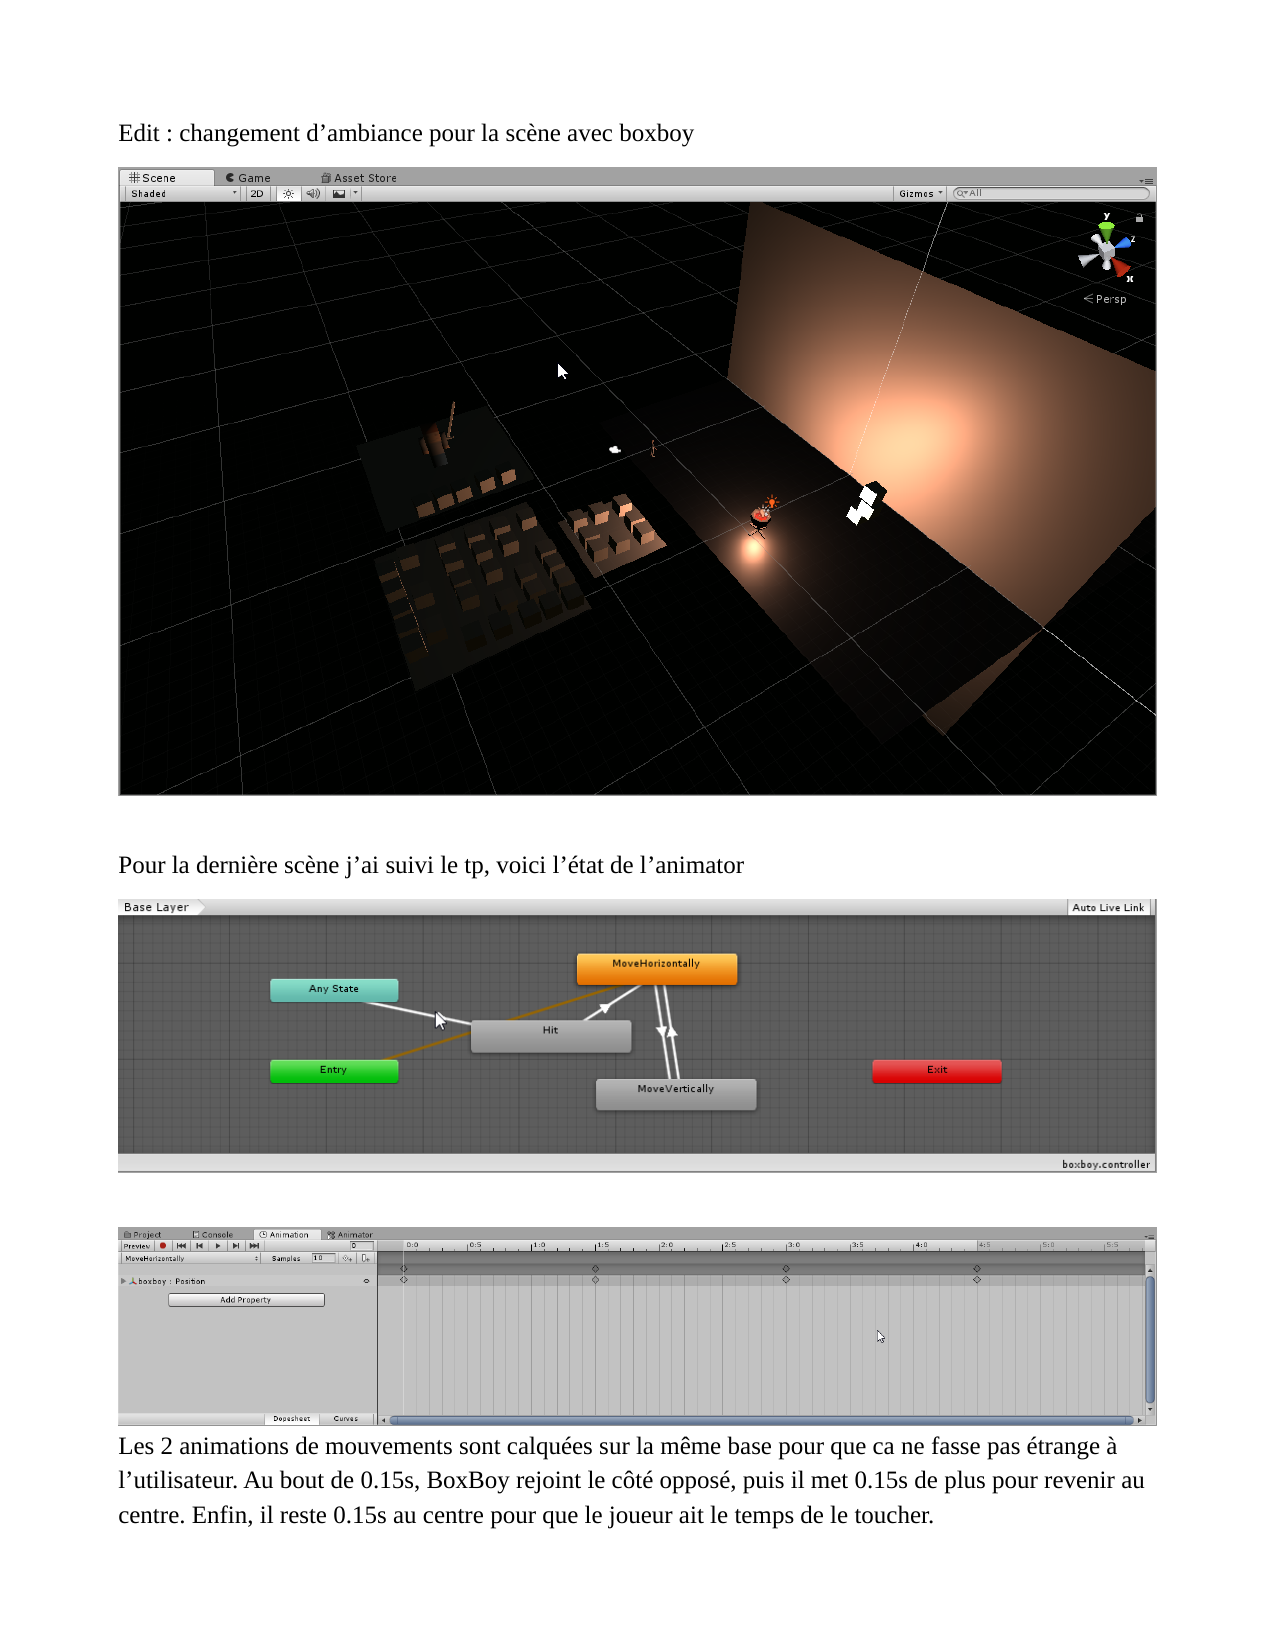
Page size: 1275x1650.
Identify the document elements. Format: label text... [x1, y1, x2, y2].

picture [118, 167, 1157, 796]
picture [118, 899, 1157, 1173]
text Edit : changement d’ambiance pour la scène avec boxboy [118, 118, 1157, 147]
picture [118, 1227, 1157, 1426]
text Les 2 animations de mouvements sont calquées sur la même base pour que ca ne fasse pas étrange à l’utilisateur. Au bout de 0.15s, BoxBoy rejoint le côté opposé, puis il met 0.15s de plus pour revenir au centre. Enfin, il reste 0.15s au centre pour que le joueur ait le temps de le toucher. [118, 1426, 1157, 1528]
text Pour la dernière scène j’ai suivi le tp, voici l’état de l’animator [118, 851, 1157, 879]
